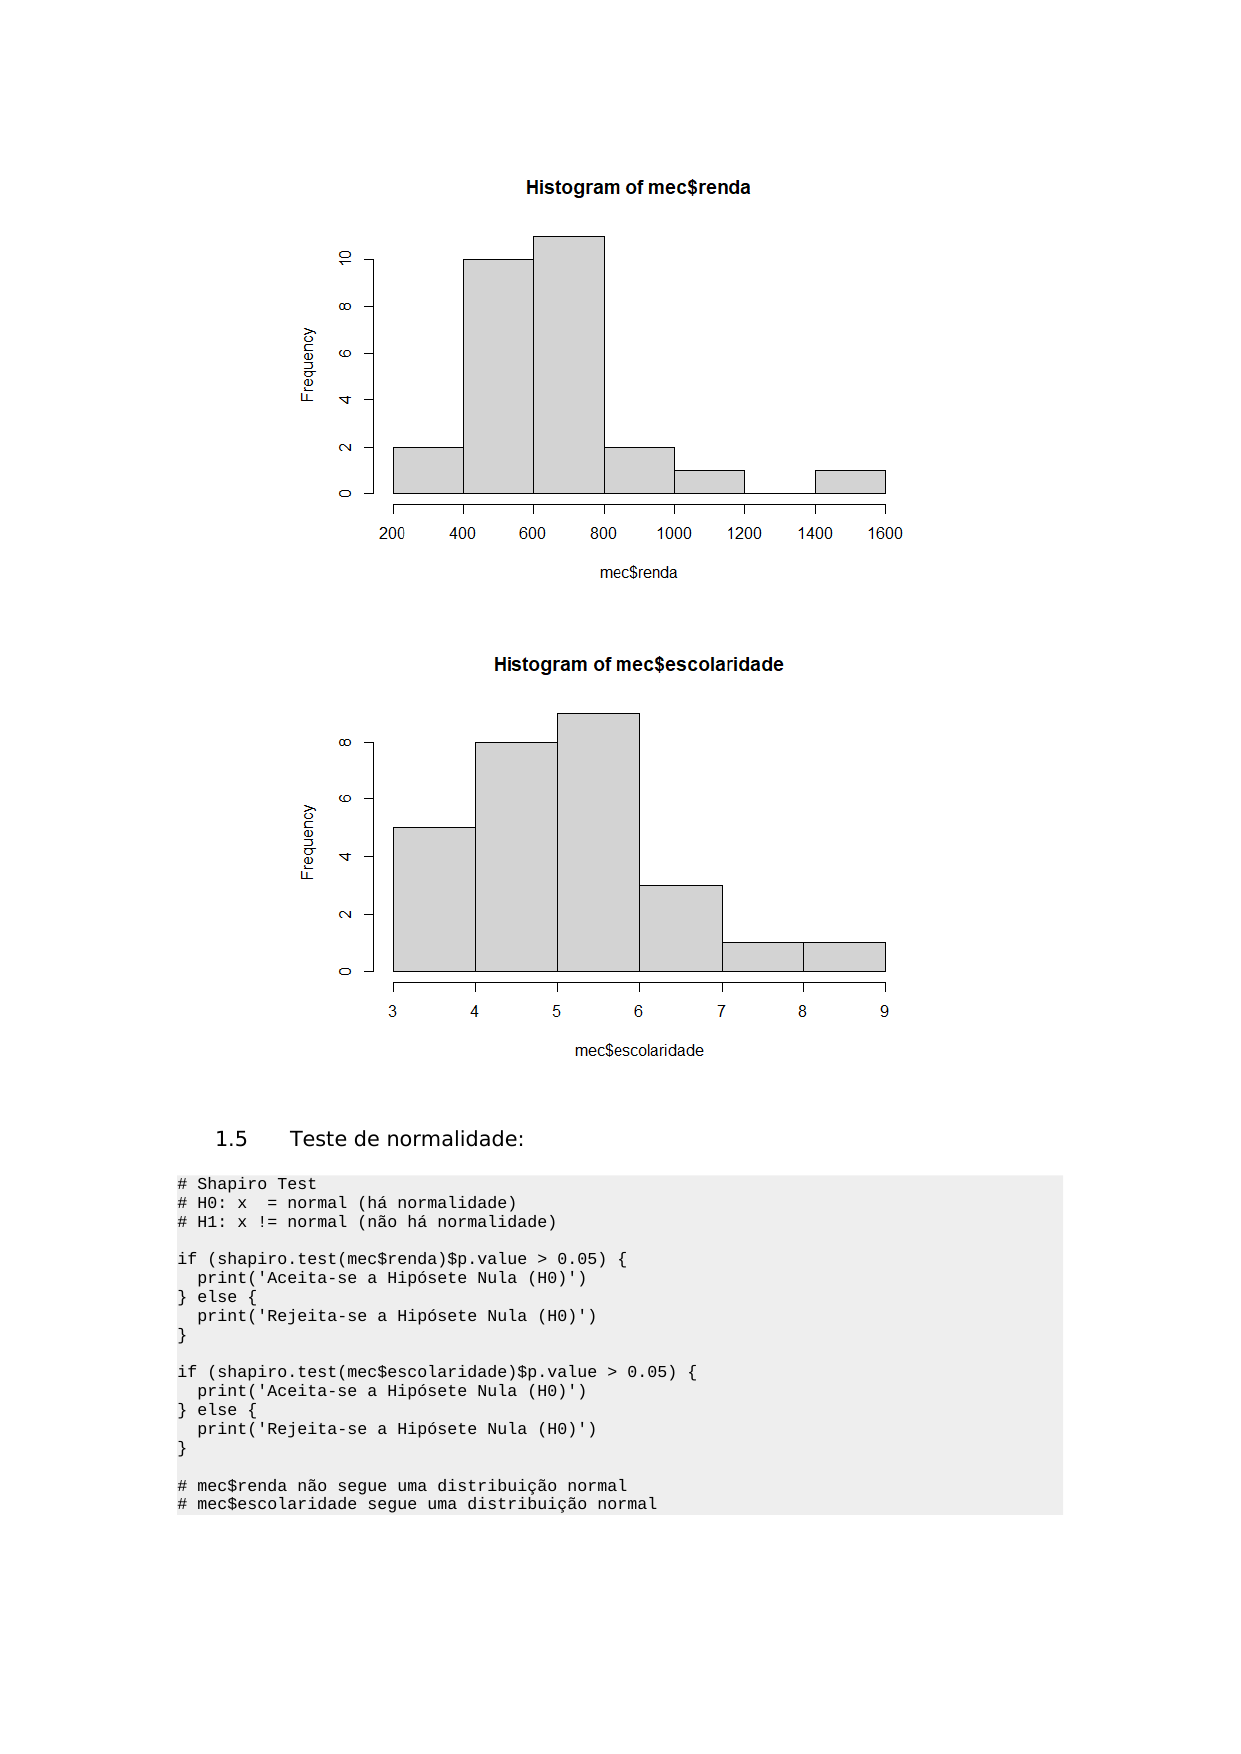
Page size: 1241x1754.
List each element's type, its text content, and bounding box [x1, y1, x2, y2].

picture [295, 147, 945, 601]
picture [295, 624, 945, 1079]
list Teste de normalidade: [215, 1127, 1063, 1151]
